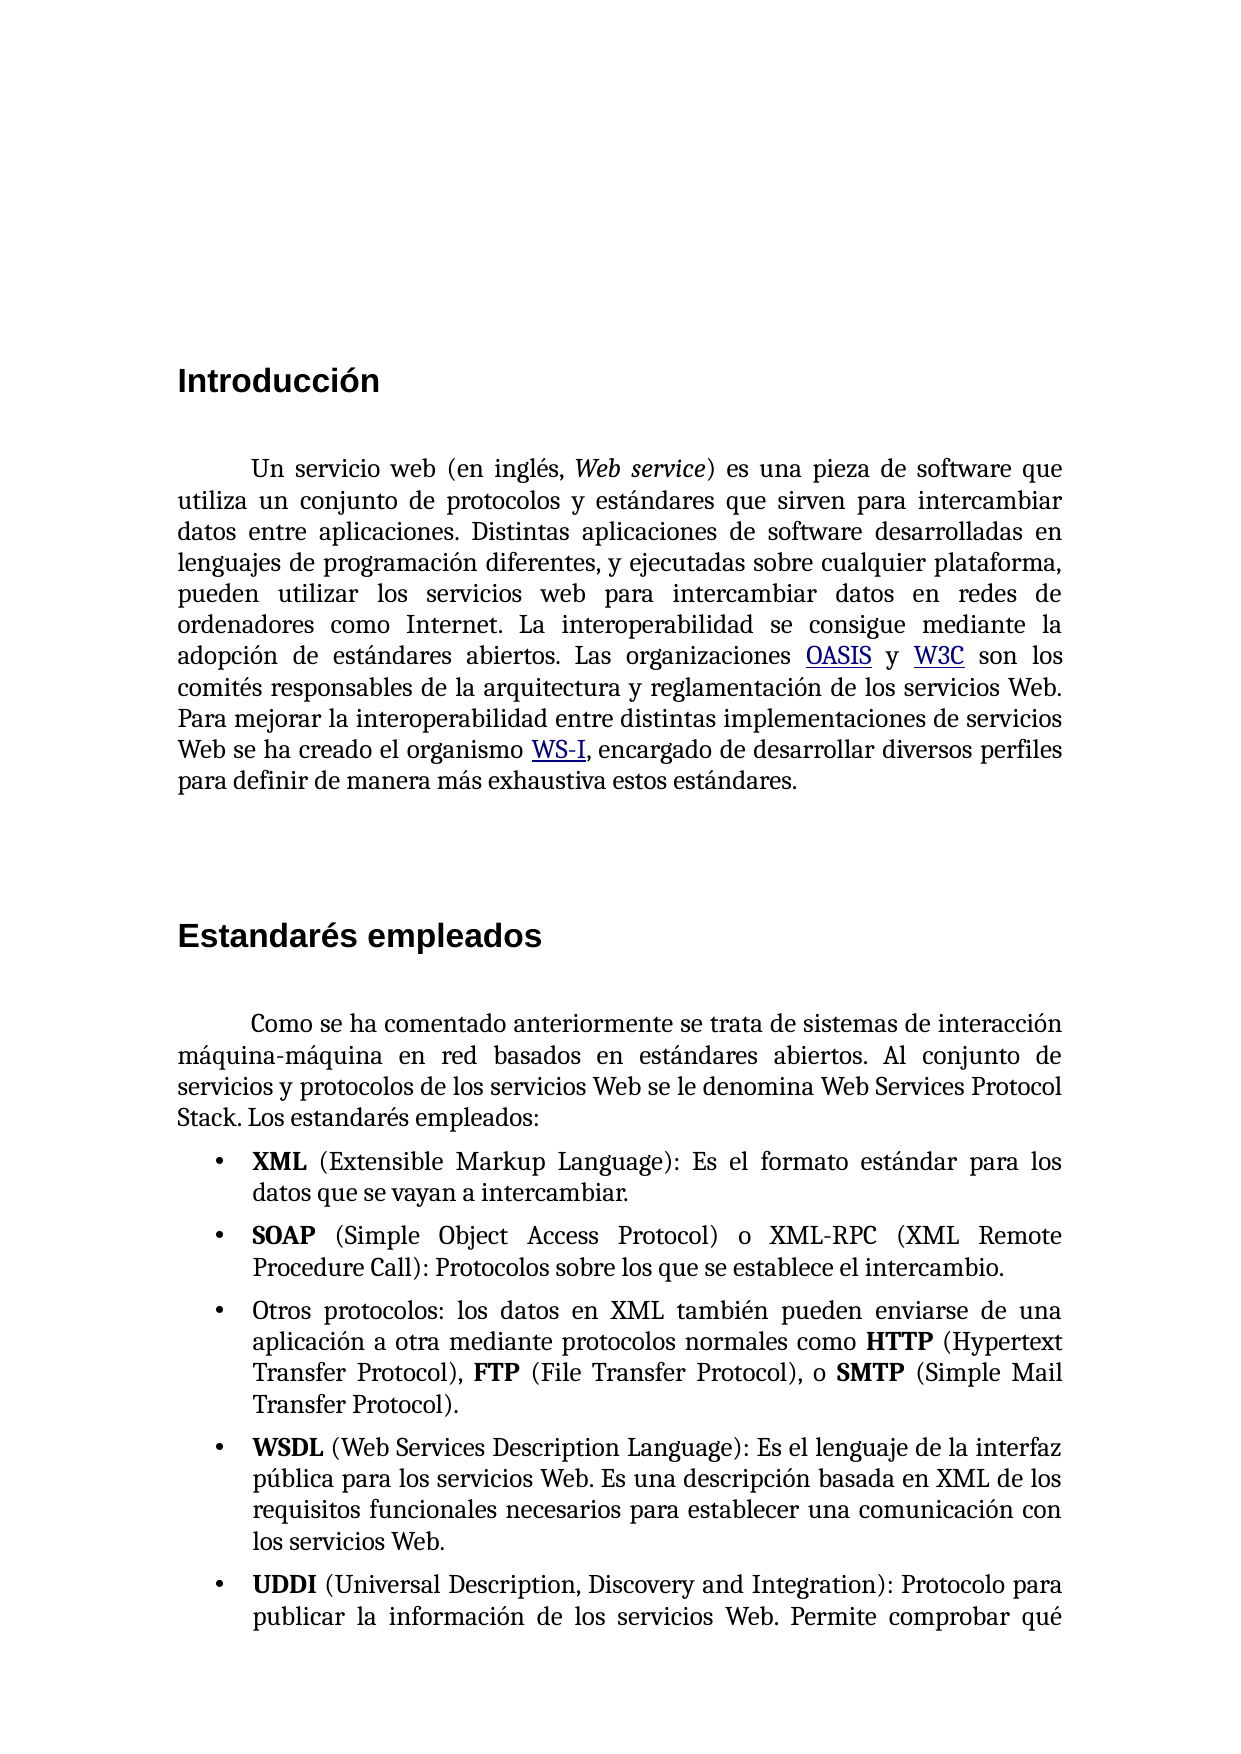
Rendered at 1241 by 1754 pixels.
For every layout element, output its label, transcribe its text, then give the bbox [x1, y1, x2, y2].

list XML (Extensible Markup Language): Es el formato estándar para los datos que se vayan a intercambiar. [215, 1146, 1063, 1208]
text Como se ha comentado anteriormente se trata de sistemas de interacción máquina-máquina en red basados en estándares abiertos. Al conjunto de servicios y protocolos de los servicios Web se le denomina Web Services Protocol Stack. Los estandarés empleados: [177, 1008, 1063, 1133]
subtitle Estandarés empleados [177, 916, 1063, 955]
list Otros protocolos: los datos en XML también pueden enviarse de una aplicación a otra mediante protocolos normales como HTTP (Hypertext Transfer Protocol), FTP (File Transfer Protocol), o SMTP (Simple Mail Transfer Protocol). [215, 1295, 1063, 1420]
list UDDI (Universal Description, Discovery and Integration): Protocolo para publicar la información de los servicios Web. Permite comprobar qué [215, 1569, 1063, 1632]
text Un servicio web (en inglés, Web service) es una pieza de software que utiliza un conjunto de protocolos y estándares que sirven para intercambiar datos entre aplicaciones. Distintas aplicaciones de software desarrolladas en lenguajes de programación diferentes, y ejecutadas sobre cualquier plataforma, pueden utilizar los servicios web para intercambiar datos en redes de ordenadores como Internet. La interoperabilidad se consigue mediante la adopción de estándares abiertos. Las organizaciones OASIS y W3C son los comités responsables de la arquitectura y reglamentación de los servicios Web. Para mejorar la interoperabilidad entre distintas implementaciones de servicios Web se ha creado el organismo WS-I, encargado de desarrollar diversos perfiles para definir de manera más exhaustiva estos estándares. [177, 453, 1063, 796]
list SOAP (Simple Object Access Protocol) o XML-RPC (XML Remote Procedure Call): Protocolos sobre los que se establece el intercambio. [215, 1220, 1063, 1283]
subtitle Introducción [177, 361, 1063, 400]
list WSDL (Web Services Description Language): Es el lenguaje de la interfaz pública para los servicios Web. Es una descripción basada en XML de los requisitos funcionales necesarios para establecer una comunicación con los servicios Web. [215, 1432, 1063, 1557]
